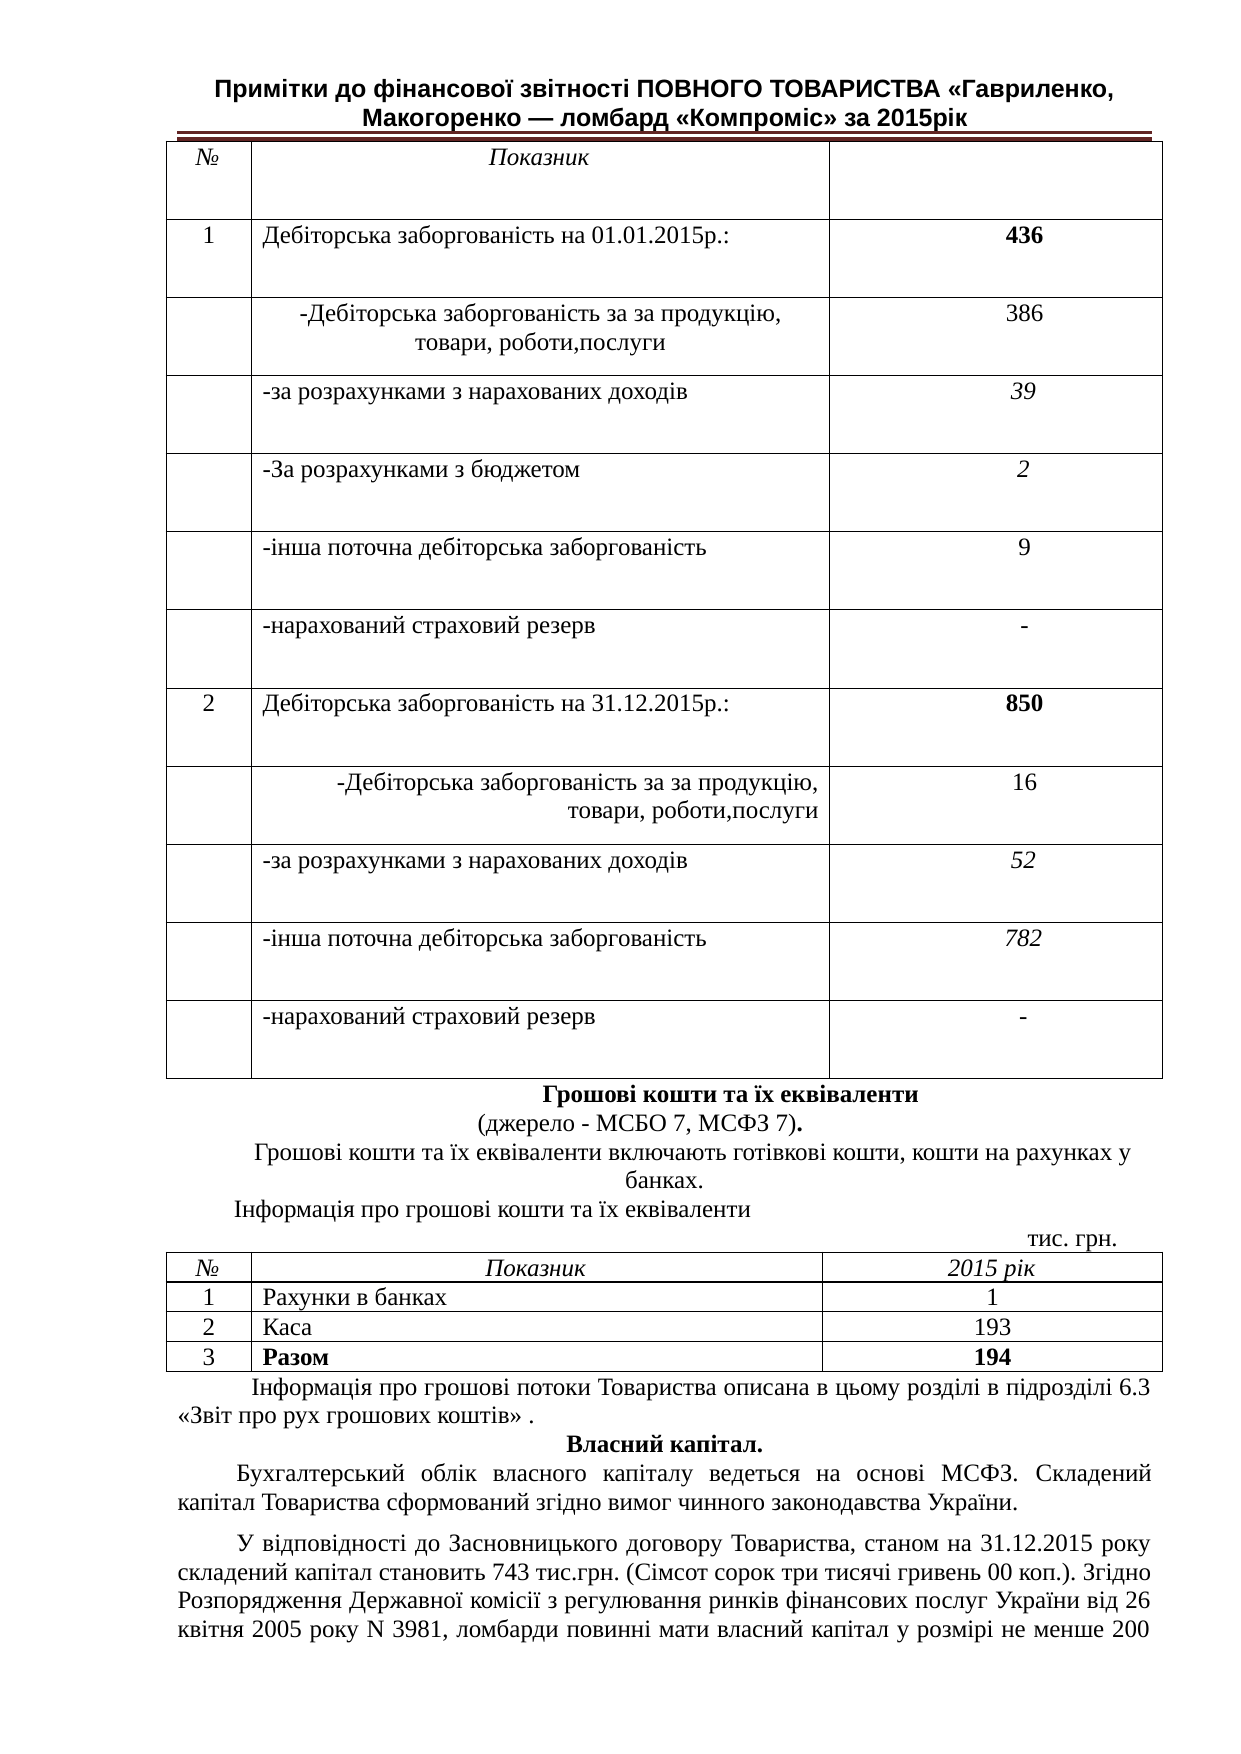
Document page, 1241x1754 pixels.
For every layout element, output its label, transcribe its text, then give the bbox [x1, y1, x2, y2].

table_cell [167, 532, 251, 609]
table_cell 850 [830, 689, 1162, 766]
table_cell Рахунки в банках [252, 1283, 822, 1311]
table_header № [167, 142, 251, 219]
table_cell [167, 376, 251, 453]
table_header Показник [252, 142, 829, 219]
table_cell Разом [252, 1342, 822, 1371]
table_cell [167, 845, 251, 922]
table_cell -Дебіторська заборгованість за за продукцію, товари, роботи,послуги [252, 767, 829, 844]
table_header Показник [252, 1253, 822, 1281]
table_cell Дебіторська заборгованість на 31.12.2015р.: [252, 689, 829, 766]
table_header [830, 142, 1162, 219]
table_cell за розрахунками з нарахованих доходів [252, 376, 829, 453]
table_cell -Дебіторська заборгованість за за продукцію, товари, роботи,послуги [252, 298, 829, 375]
table_cell інша поточна дебіторська заборгованість [252, 532, 829, 609]
table_cell 52 [830, 845, 1162, 922]
table_cell інша поточна дебіторська заборгованість [252, 923, 829, 1000]
table_cell 2 [167, 1312, 251, 1341]
table_cell 1 [823, 1283, 1162, 1311]
table_cell [167, 610, 251, 687]
table_cell 782 [830, 923, 1162, 1000]
table_cell 39 [830, 376, 1162, 453]
text У відповідності до Засновницького договору Товариства, станом на 31.12.2015 року складений капітал становить 743 тис.грн. (Сімсот сорок три тисячі гривень 00 коп.). Згідно Розпорядження Державної комісії з регулювання ринків фінансових послуг України від 26 квітня 2005 року N 3981, ломбарди повинні мати власний капітал у розмірі не менше 200 [177, 1528, 1152, 1643]
table_cell 194 [823, 1342, 1162, 1371]
text (джерело - МСБО 7, МСФЗ 7). [177, 1108, 1152, 1137]
table_cell [167, 454, 251, 531]
table_cell [167, 767, 251, 844]
text Інформація про грошові потоки Товариства описана в цьому розділі в підрозділі 6.3 «Звіт про рух грошових коштів» . [177, 1372, 1152, 1429]
table_header 2015 рік [823, 1253, 1162, 1281]
table_cell 2 [167, 689, 251, 766]
table_cell нарахований страховий резерв [252, 1001, 829, 1078]
table_cell 3 [167, 1342, 251, 1371]
table_cell 436 [830, 220, 1162, 297]
table_cell 16 [830, 767, 1162, 844]
table_cell 9 [830, 532, 1162, 609]
table_header № [167, 1253, 251, 1281]
table_cell [167, 298, 251, 375]
table_cell - [830, 1001, 1162, 1078]
text Бухгалтерський облік власного капіталу ведеться на основі МСФЗ. Складений капітал Товариства сформований згідно вимог чинного законодавства України. [177, 1458, 1152, 1516]
table_cell Каса [252, 1312, 822, 1341]
table_cell [167, 923, 251, 1000]
table_cell 2 [830, 454, 1162, 531]
table_cell нарахований страховий резерв [252, 610, 829, 687]
text тис. грн. [177, 1223, 1152, 1252]
text Грошові кошти та їх еквіваленти [325, 1079, 1152, 1108]
table_cell За розрахунками з бюджетом [252, 454, 829, 531]
table_cell 1 [167, 220, 251, 297]
text Інформація про грошові кошти та їх еквіваленти [177, 1194, 1152, 1223]
table_cell за розрахунками з нарахованих доходів [252, 845, 829, 922]
table_cell 1 [167, 1283, 251, 1311]
table_cell 386 [830, 298, 1162, 375]
table_cell [167, 1001, 251, 1078]
table_cell 193 [823, 1312, 1162, 1341]
table_cell - [830, 610, 1162, 687]
text Власний капітал. [177, 1429, 1152, 1458]
table_cell Дебіторська заборгованість на 01.01.2015р.: [252, 220, 829, 297]
text Грошові кошти та їх еквіваленти включають готівкові кошти, кошти на рахунках у банках. [177, 1137, 1152, 1194]
